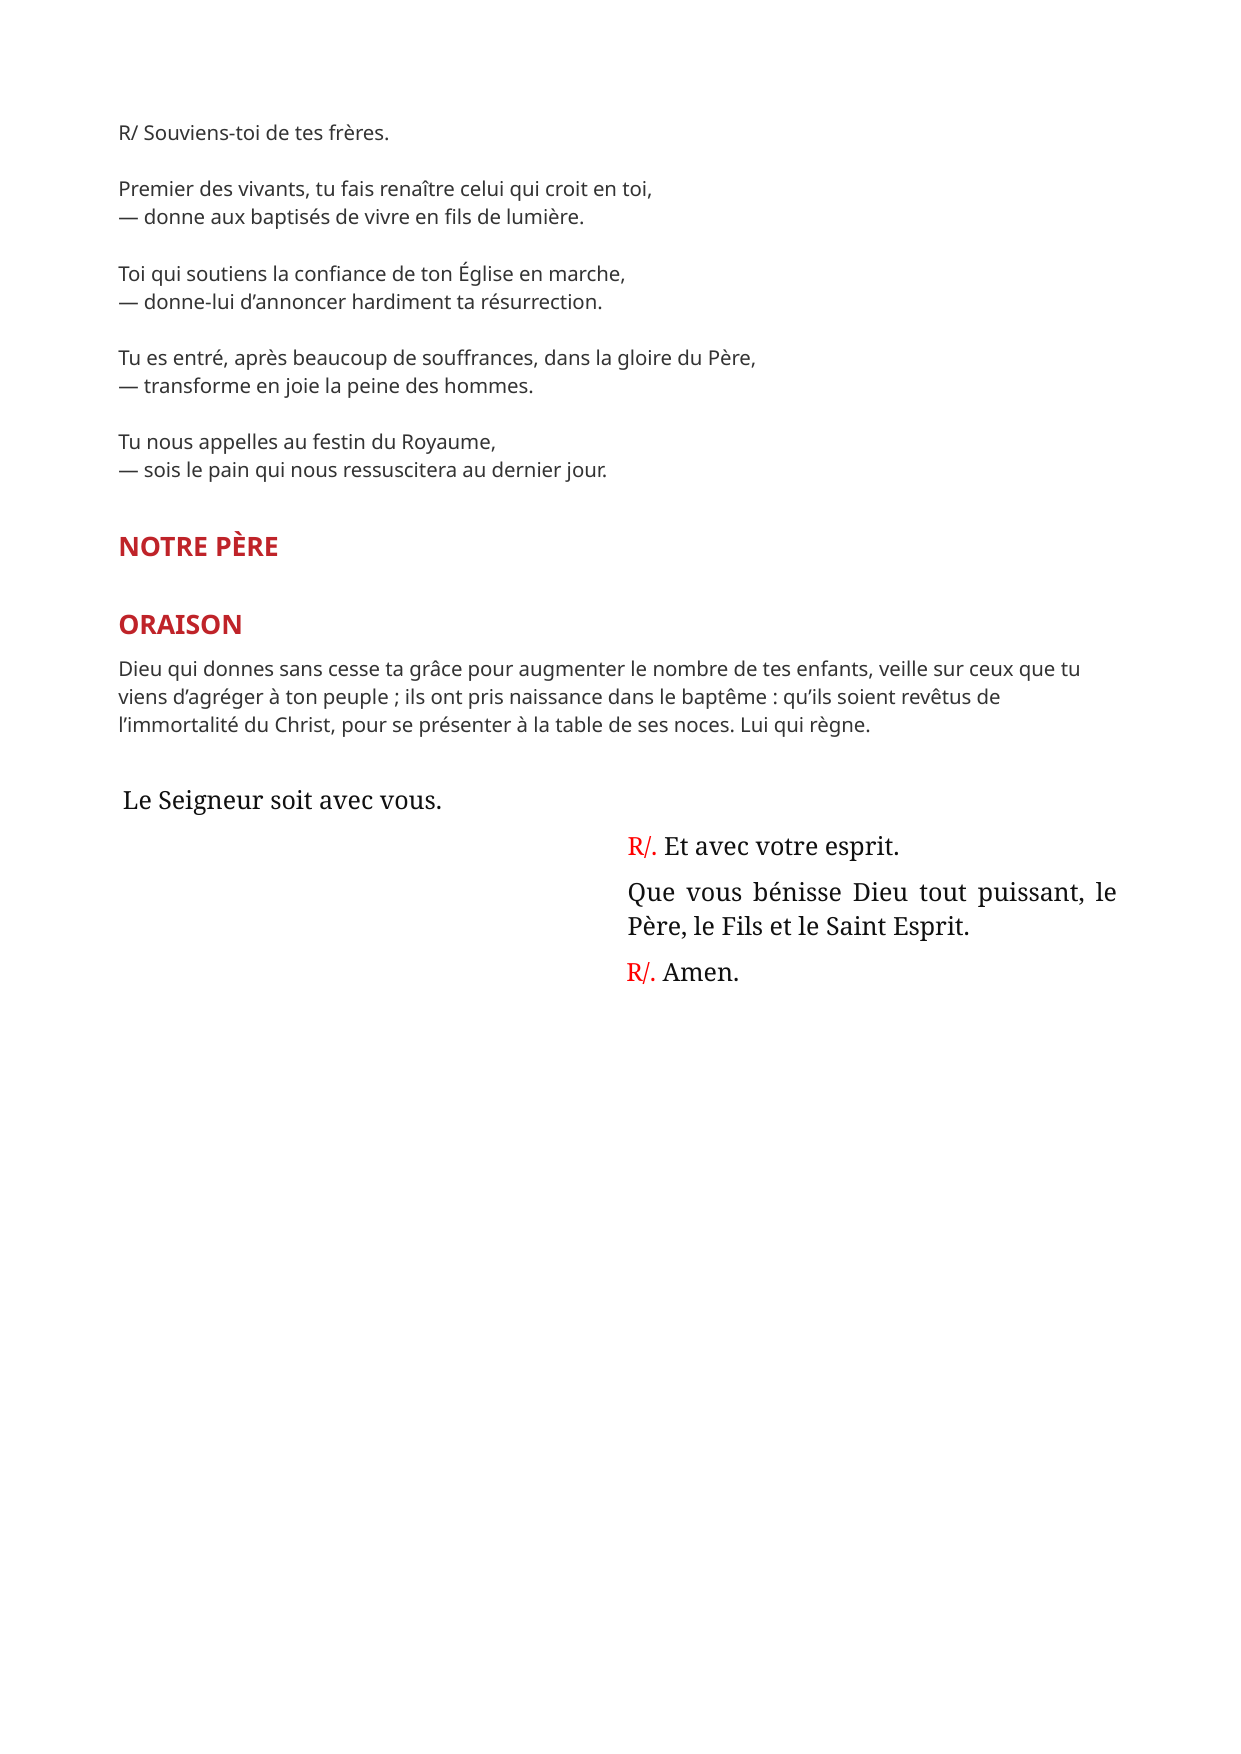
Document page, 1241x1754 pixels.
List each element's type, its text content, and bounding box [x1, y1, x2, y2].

table_cell R/. Et avec votre esprit. [623, 826, 1122, 872]
subtitle NOTRE PÈRE [118, 527, 1122, 564]
table_cell [118, 952, 623, 998]
table_header Le Seigneur soit avec vous. [118, 779, 623, 826]
subtitle ORAISON [118, 606, 1122, 642]
text Dieu qui donnes sans cesse ta grâce pour augmenter le nombre de tes enfants, veille sur ceux que tu viens d’agréger à ton peuple ; ils ont pris naissance dans le baptême : qu’ils soient revêtus de l’immortalité du Christ, pour se présenter à la table de ses noces. Lui qui règne. [118, 654, 1122, 738]
text R/ Souviens-toi de tes frères. Premier des vivants, tu fais renaître celui qui croit en toi, — donne aux baptisés de vivre en fils de lumière. Toi qui soutiens la confiance de ton Église en marche, — donne-lui d’annoncer hardiment ta résurrection. Tu es entré, après beaucoup de souffrances, dans la gloire du Père, — transforme en joie la peine des hommes. Tu nous appelles au festin du Royaume, — sois le pain qui nous ressuscitera au dernier jour. [118, 118, 1122, 484]
table_cell [118, 872, 623, 952]
table_header [623, 779, 1122, 826]
table_cell Que vous bénisse Dieu tout puissant, le Père, le Fils et le Saint Esprit. [623, 872, 1122, 952]
table_cell R/. Amen. [623, 952, 1122, 998]
table_cell [118, 826, 623, 872]
